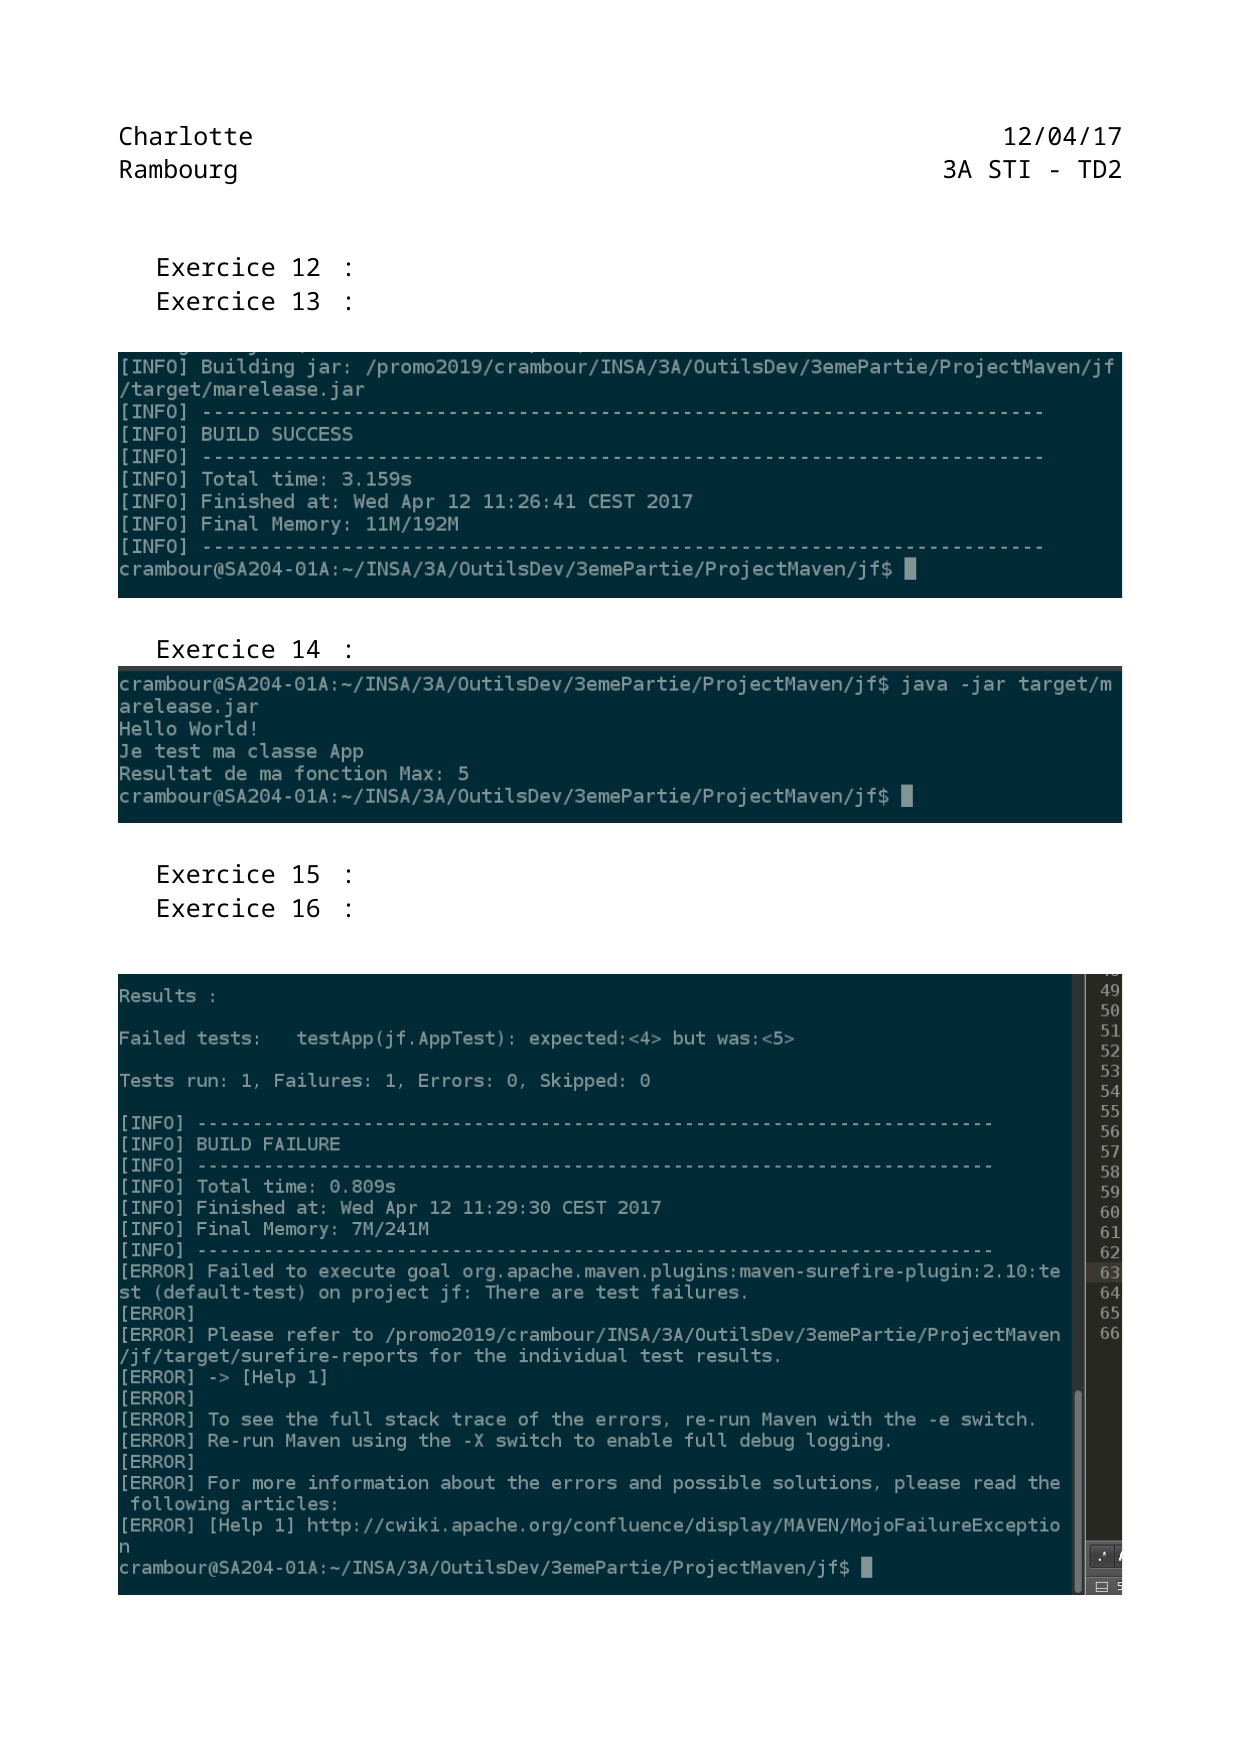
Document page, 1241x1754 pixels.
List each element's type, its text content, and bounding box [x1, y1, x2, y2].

picture [353, 1328, 361, 1340]
picture [144, 703, 152, 712]
picture [876, 1331, 882, 1340]
picture [973, 680, 978, 694]
picture [681, 680, 689, 690]
picture [265, 1264, 273, 1277]
picture [309, 1437, 317, 1446]
picture [597, 1561, 605, 1573]
picture [311, 1353, 317, 1362]
picture [331, 1289, 339, 1298]
picture [1035, 363, 1044, 373]
picture [763, 1564, 771, 1573]
picture [132, 1392, 140, 1404]
picture [575, 1564, 594, 1573]
picture [763, 1522, 771, 1535]
picture [209, 1289, 217, 1298]
picture [250, 427, 258, 440]
picture [231, 1138, 239, 1150]
picture [871, 561, 878, 575]
picture [675, 1289, 682, 1298]
picture [497, 1201, 505, 1213]
picture [777, 562, 786, 575]
picture [237, 703, 246, 712]
picture [320, 1289, 328, 1298]
picture [342, 748, 351, 761]
picture [132, 1307, 140, 1319]
picture [588, 1331, 594, 1340]
picture [156, 405, 164, 418]
picture [190, 722, 200, 735]
picture [475, 1434, 483, 1446]
picture [331, 1476, 338, 1489]
picture [133, 1180, 140, 1192]
picture [409, 1353, 417, 1362]
picture [354, 681, 360, 692]
picture [168, 540, 176, 553]
picture [165, 1265, 173, 1277]
picture [553, 1437, 561, 1446]
picture [475, 1522, 483, 1531]
picture [926, 680, 934, 690]
picture [200, 1564, 206, 1573]
picture [165, 1244, 173, 1256]
picture [1045, 680, 1051, 690]
picture [530, 1522, 538, 1531]
picture [697, 1480, 705, 1489]
picture [143, 1371, 163, 1383]
picture [484, 360, 492, 375]
picture [708, 1353, 716, 1362]
picture [541, 1353, 549, 1362]
picture [506, 788, 513, 802]
picture [308, 498, 317, 508]
picture [608, 1289, 616, 1298]
picture [742, 359, 749, 373]
picture [864, 1268, 871, 1277]
picture [398, 1031, 404, 1043]
picture [414, 363, 434, 373]
picture [819, 1477, 826, 1489]
picture [342, 1077, 350, 1086]
picture [739, 793, 745, 806]
picture [386, 1522, 393, 1531]
picture [397, 1437, 405, 1450]
picture [693, 677, 701, 692]
picture [856, 793, 861, 806]
picture [214, 678, 223, 693]
picture [366, 770, 374, 780]
picture [697, 1564, 705, 1573]
picture [296, 789, 304, 802]
picture [879, 796, 888, 802]
picture [309, 1201, 317, 1213]
picture [366, 1289, 372, 1298]
picture [364, 1268, 372, 1277]
picture [619, 1518, 626, 1531]
picture [322, 520, 328, 530]
picture [553, 1289, 561, 1298]
picture [986, 1522, 992, 1531]
picture [319, 789, 328, 802]
picture [508, 1522, 516, 1531]
picture [1047, 363, 1055, 373]
picture [810, 681, 818, 690]
picture [952, 1268, 959, 1277]
picture [253, 1371, 261, 1382]
picture [410, 1223, 416, 1235]
picture [187, 1564, 195, 1573]
picture [220, 1416, 228, 1425]
picture [250, 471, 257, 485]
picture [741, 1035, 749, 1044]
picture [186, 1501, 196, 1510]
picture [684, 360, 692, 375]
picture [297, 386, 305, 395]
picture [789, 562, 797, 575]
picture [392, 363, 399, 373]
picture [273, 386, 282, 395]
picture [242, 1138, 250, 1150]
picture [940, 1268, 948, 1281]
picture [777, 363, 786, 373]
picture [876, 1268, 882, 1277]
picture [453, 1285, 460, 1298]
picture [765, 565, 773, 575]
picture [203, 517, 211, 530]
picture [475, 1035, 483, 1044]
picture [885, 1522, 893, 1531]
picture [215, 498, 223, 508]
picture [134, 565, 141, 575]
picture [836, 363, 856, 373]
picture [121, 1074, 129, 1086]
picture [879, 790, 887, 796]
picture [1041, 1522, 1048, 1531]
picture [144, 517, 148, 530]
picture [575, 1416, 583, 1425]
picture [287, 1183, 306, 1192]
picture [342, 1032, 350, 1044]
picture [431, 1433, 439, 1446]
picture [143, 1265, 163, 1277]
picture [242, 1353, 250, 1362]
picture [623, 1328, 627, 1340]
picture [483, 677, 491, 690]
picture [663, 1289, 671, 1298]
picture [652, 1285, 659, 1298]
picture [189, 1353, 195, 1362]
picture [237, 721, 246, 735]
picture [244, 1437, 250, 1446]
picture [176, 1477, 185, 1489]
picture [464, 1268, 472, 1277]
picture [597, 1035, 605, 1044]
picture [276, 1138, 284, 1150]
picture [530, 1331, 538, 1340]
picture [619, 1268, 627, 1277]
picture [273, 517, 282, 530]
picture [642, 1564, 649, 1573]
picture [636, 565, 645, 575]
picture [154, 1159, 162, 1171]
picture [763, 1328, 771, 1340]
picture [205, 565, 211, 575]
picture [144, 680, 152, 690]
picture [464, 1561, 472, 1573]
picture [144, 405, 149, 418]
picture [209, 1328, 217, 1340]
picture [287, 1561, 295, 1573]
picture [1051, 1268, 1059, 1277]
picture [402, 495, 410, 508]
picture [132, 1455, 139, 1467]
picture [364, 1353, 372, 1366]
picture [231, 1286, 239, 1298]
picture [144, 1035, 151, 1044]
picture [204, 383, 210, 397]
picture [674, 1561, 682, 1573]
picture [464, 1522, 472, 1535]
picture [211, 1226, 217, 1235]
list : [156, 632, 1122, 666]
picture [763, 1433, 771, 1446]
picture [187, 993, 195, 1002]
picture [988, 363, 997, 373]
picture [519, 1416, 527, 1425]
picture [226, 562, 235, 575]
picture [448, 677, 456, 692]
picture [354, 1561, 361, 1573]
picture [871, 363, 879, 373]
picture [253, 1353, 261, 1362]
picture [420, 1416, 427, 1425]
picture [486, 1285, 505, 1298]
picture [586, 1077, 594, 1090]
picture [242, 1179, 249, 1192]
picture [249, 789, 258, 802]
picture [121, 1289, 129, 1298]
picture [543, 565, 551, 575]
picture [309, 1518, 317, 1531]
picture [985, 1265, 993, 1277]
picture [824, 565, 833, 575]
picture [998, 680, 1005, 690]
picture [242, 1561, 250, 1573]
picture [663, 1522, 670, 1531]
picture [176, 1353, 184, 1362]
picture [420, 1223, 428, 1234]
picture [796, 1416, 804, 1425]
picture [309, 1035, 317, 1044]
picture [674, 1480, 682, 1492]
picture [495, 680, 503, 690]
picture [265, 1480, 273, 1489]
picture [465, 1201, 472, 1213]
picture [214, 427, 223, 440]
picture [719, 360, 727, 373]
picture [630, 1201, 638, 1213]
picture [238, 427, 246, 440]
picture [250, 498, 258, 508]
picture [277, 1501, 284, 1510]
picture [554, 495, 563, 508]
picture [471, 680, 479, 690]
picture [165, 1519, 173, 1531]
picture [353, 1035, 361, 1048]
picture [144, 360, 148, 373]
picture [298, 1497, 305, 1510]
picture [154, 1455, 162, 1467]
picture [697, 1416, 705, 1425]
picture [165, 1392, 173, 1404]
picture [386, 1289, 391, 1302]
picture [807, 1480, 815, 1489]
picture [214, 363, 223, 373]
picture [187, 1285, 194, 1298]
picture [244, 1074, 250, 1086]
picture [1058, 363, 1067, 373]
picture [413, 789, 421, 804]
picture [455, 1353, 461, 1362]
picture [364, 1223, 372, 1234]
picture [143, 1434, 151, 1446]
picture [377, 677, 386, 690]
picture [132, 1434, 140, 1446]
picture [675, 1350, 682, 1362]
picture [277, 1519, 284, 1531]
picture [133, 1223, 139, 1235]
picture [288, 1138, 295, 1150]
picture [775, 677, 783, 690]
picture [414, 498, 422, 512]
picture [332, 427, 340, 440]
picture [674, 1031, 682, 1044]
picture [309, 1073, 316, 1086]
picture [751, 680, 759, 690]
picture [375, 1180, 383, 1192]
picture [903, 680, 908, 694]
picture [231, 1561, 239, 1573]
picture [431, 1035, 439, 1048]
picture [209, 1434, 218, 1446]
picture [220, 1204, 228, 1213]
picture [220, 1035, 228, 1044]
picture [133, 360, 141, 373]
picture [763, 1353, 771, 1362]
picture [320, 1353, 328, 1362]
picture [785, 1564, 793, 1573]
picture [388, 1074, 394, 1086]
picture [420, 1331, 428, 1340]
picture [133, 1117, 139, 1129]
picture [630, 1480, 638, 1489]
picture [226, 472, 235, 485]
picture [630, 1437, 638, 1446]
picture [309, 1138, 317, 1150]
picture [319, 770, 328, 780]
picture [719, 1353, 727, 1362]
picture [1018, 1265, 1026, 1277]
picture [121, 793, 128, 802]
picture [431, 1561, 439, 1575]
picture [785, 1519, 793, 1531]
picture [387, 1477, 394, 1489]
picture [367, 677, 374, 690]
picture [486, 1522, 493, 1531]
picture [220, 1501, 228, 1514]
picture [519, 1268, 527, 1281]
picture [231, 1183, 239, 1192]
picture [165, 1159, 173, 1171]
picture [143, 1349, 149, 1361]
picture [449, 562, 457, 577]
picture [529, 677, 538, 690]
picture [660, 562, 668, 575]
picture [953, 1522, 959, 1531]
picture [415, 517, 422, 530]
picture [1007, 1416, 1014, 1425]
picture [233, 1480, 239, 1488]
picture [296, 766, 303, 780]
picture [364, 1561, 372, 1573]
picture [553, 1480, 561, 1489]
picture [660, 360, 668, 373]
picture [273, 562, 281, 575]
picture [143, 1328, 151, 1340]
picture [907, 1268, 915, 1281]
picture [134, 680, 141, 690]
picture [567, 495, 574, 508]
picture [143, 1307, 151, 1319]
picture [242, 1501, 250, 1510]
picture [176, 1371, 185, 1383]
picture [862, 1557, 872, 1577]
picture [818, 1331, 826, 1340]
picture [475, 1077, 483, 1086]
list : [156, 284, 1122, 318]
picture [319, 677, 328, 690]
picture [885, 1328, 893, 1340]
picture [519, 565, 528, 575]
picture [237, 789, 246, 802]
picture [265, 1204, 273, 1211]
picture [431, 1349, 437, 1361]
picture [785, 1035, 793, 1042]
picture [156, 676, 176, 690]
picture [704, 789, 713, 802]
picture [476, 1564, 483, 1573]
picture [226, 766, 234, 780]
picture [829, 1416, 837, 1425]
picture [1055, 680, 1063, 694]
picture [730, 1564, 737, 1573]
picture [331, 1437, 339, 1446]
picture [278, 1480, 284, 1488]
picture [670, 793, 678, 802]
picture [156, 745, 164, 757]
picture [818, 1268, 823, 1277]
picture [841, 1268, 849, 1277]
picture [442, 1035, 450, 1048]
picture [663, 1353, 671, 1362]
picture [156, 699, 163, 712]
picture [1051, 1522, 1059, 1531]
picture [619, 1201, 627, 1213]
picture [226, 789, 234, 802]
picture [697, 1328, 705, 1340]
picture [719, 1268, 727, 1277]
picture [641, 1480, 649, 1489]
picture [652, 1522, 660, 1531]
picture [905, 558, 916, 579]
picture [214, 564, 218, 578]
picture [331, 1032, 339, 1044]
picture [530, 1412, 537, 1425]
picture [774, 1564, 782, 1573]
picture [181, 404, 185, 420]
picture [132, 1413, 140, 1425]
picture [409, 1561, 417, 1573]
picture [852, 1480, 860, 1488]
picture [353, 1077, 361, 1086]
picture [721, 1416, 727, 1425]
picture [929, 1328, 937, 1340]
picture [261, 677, 269, 690]
picture [856, 680, 861, 694]
picture [331, 770, 338, 780]
picture [133, 1201, 139, 1213]
picture [648, 680, 654, 690]
picture [364, 1519, 372, 1533]
picture [914, 680, 923, 690]
picture [519, 1564, 527, 1573]
picture [253, 1561, 261, 1573]
picture [608, 1480, 616, 1489]
picture [133, 427, 141, 440]
picture [121, 990, 129, 1002]
picture [741, 1327, 747, 1340]
picture [310, 1371, 317, 1383]
picture [308, 363, 314, 377]
picture [287, 1434, 295, 1446]
picture [379, 363, 387, 377]
picture [590, 495, 598, 508]
picture [630, 1286, 638, 1298]
picture [617, 360, 622, 373]
picture [191, 680, 199, 690]
picture [342, 1480, 350, 1489]
picture [411, 1204, 416, 1213]
picture [245, 1222, 249, 1235]
picture [321, 1226, 328, 1239]
picture [143, 1117, 147, 1129]
picture [320, 1437, 328, 1446]
picture [147, 1244, 151, 1256]
picture [367, 789, 374, 802]
picture [386, 1561, 394, 1573]
picture [940, 1416, 948, 1425]
picture [752, 1331, 760, 1340]
picture [179, 793, 187, 802]
picture [575, 1522, 582, 1531]
picture [191, 703, 199, 712]
picture [214, 790, 223, 805]
picture [685, 1268, 693, 1281]
picture [368, 472, 375, 485]
picture [641, 1328, 649, 1340]
picture [250, 562, 258, 575]
picture [227, 363, 235, 373]
picture [608, 1268, 616, 1277]
picture [148, 428, 153, 440]
picture [299, 1077, 305, 1086]
picture [542, 1035, 548, 1044]
picture [425, 517, 434, 530]
picture [625, 562, 633, 575]
picture [209, 1035, 217, 1044]
picture [147, 1180, 151, 1192]
picture [907, 1331, 915, 1340]
picture [411, 1331, 416, 1340]
picture [367, 498, 375, 508]
picture [896, 1412, 904, 1425]
picture [261, 562, 270, 575]
picture [226, 703, 231, 717]
picture [176, 1289, 184, 1298]
picture [673, 565, 680, 575]
picture [191, 383, 199, 395]
picture [555, 565, 563, 575]
picture [730, 1353, 738, 1362]
picture [442, 1289, 447, 1302]
picture [597, 1522, 605, 1531]
picture [343, 427, 352, 440]
picture [165, 1413, 173, 1425]
picture [253, 1480, 262, 1488]
picture [134, 1564, 140, 1573]
picture [227, 427, 235, 440]
picture [486, 1268, 494, 1281]
picture [874, 1437, 882, 1450]
picture [143, 1455, 151, 1467]
picture [879, 684, 888, 690]
picture [541, 1331, 550, 1340]
picture [402, 363, 411, 373]
picture [599, 680, 619, 690]
picture [273, 498, 282, 508]
picture [409, 1480, 417, 1489]
picture [674, 1522, 682, 1531]
picture [165, 1477, 173, 1489]
picture [812, 565, 821, 575]
picture [167, 766, 175, 780]
picture [154, 1117, 162, 1129]
picture [309, 1416, 317, 1425]
picture [852, 1328, 860, 1340]
picture [449, 517, 457, 530]
picture [436, 789, 444, 802]
picture [630, 1416, 638, 1425]
picture [168, 450, 176, 463]
picture [261, 743, 268, 757]
picture [941, 360, 950, 373]
picture [853, 1437, 859, 1446]
picture [608, 1437, 616, 1446]
picture [518, 680, 526, 690]
picture [165, 1201, 173, 1213]
picture [198, 1353, 206, 1366]
picture [209, 1413, 218, 1425]
picture [807, 1268, 815, 1277]
picture [453, 1328, 461, 1340]
picture [863, 1522, 871, 1531]
picture [497, 1353, 505, 1362]
picture [541, 1201, 549, 1211]
picture [375, 1353, 383, 1362]
picture [253, 1438, 258, 1446]
picture [409, 1268, 417, 1281]
picture [885, 363, 891, 373]
picture [894, 360, 903, 373]
picture [209, 1183, 217, 1192]
picture [287, 1077, 295, 1086]
picture [786, 677, 795, 690]
picture [973, 1519, 981, 1531]
picture [796, 1519, 804, 1531]
picture [154, 1180, 162, 1192]
picture [364, 1480, 383, 1489]
picture [1029, 1477, 1037, 1489]
picture [590, 565, 598, 575]
picture [364, 1180, 372, 1192]
picture [342, 1416, 350, 1425]
picture [181, 494, 185, 510]
picture [742, 565, 747, 579]
picture [143, 1244, 147, 1256]
picture [885, 1413, 893, 1425]
picture [720, 1480, 726, 1489]
picture [179, 748, 187, 757]
picture [398, 1414, 405, 1422]
picture [785, 1416, 793, 1425]
picture [704, 677, 713, 690]
picture [167, 748, 176, 757]
picture [497, 1518, 505, 1531]
picture [121, 722, 129, 735]
picture [376, 1519, 383, 1533]
picture [476, 1328, 482, 1340]
picture [132, 1497, 138, 1510]
picture [121, 1564, 127, 1573]
picture [226, 498, 235, 508]
picture [238, 476, 246, 485]
picture [333, 1331, 339, 1340]
picture [242, 1518, 249, 1531]
picture [471, 793, 479, 802]
picture [708, 1332, 716, 1340]
picture [453, 1476, 461, 1489]
picture [621, 1416, 627, 1425]
picture [204, 793, 211, 802]
picture [565, 789, 573, 804]
picture [586, 1268, 605, 1277]
picture [273, 427, 282, 440]
picture [154, 1497, 161, 1510]
picture [409, 1289, 415, 1298]
picture [143, 1519, 163, 1531]
picture [402, 562, 410, 575]
picture [719, 1433, 726, 1446]
picture [132, 1477, 139, 1489]
picture [566, 1289, 572, 1298]
picture [353, 1180, 361, 1192]
picture [863, 1480, 871, 1489]
picture [739, 680, 745, 694]
picture [143, 1223, 147, 1234]
picture [996, 1480, 1004, 1489]
picture [156, 472, 164, 485]
picture [356, 1223, 361, 1234]
picture [897, 1331, 903, 1340]
picture [202, 703, 211, 712]
picture [176, 1307, 185, 1319]
picture [276, 1353, 284, 1362]
picture [508, 561, 515, 575]
picture [181, 539, 185, 555]
picture [232, 1353, 237, 1363]
picture [220, 1519, 228, 1531]
picture [486, 1560, 493, 1573]
picture [296, 748, 304, 757]
picture [687, 1416, 693, 1424]
picture [320, 1331, 328, 1340]
picture [955, 363, 961, 373]
picture [198, 1032, 206, 1044]
picture [796, 1564, 804, 1573]
picture [564, 1035, 572, 1044]
picture [167, 703, 176, 712]
picture [497, 1564, 505, 1573]
picture [576, 677, 584, 690]
picture [521, 1289, 527, 1298]
picture [165, 1371, 173, 1383]
picture [630, 1561, 638, 1573]
picture [908, 1476, 914, 1489]
picture [1029, 1331, 1037, 1340]
picture [810, 793, 818, 802]
picture [863, 1412, 871, 1425]
picture [198, 1223, 204, 1235]
picture [663, 1264, 670, 1277]
picture [753, 1350, 760, 1362]
picture [752, 1437, 760, 1446]
picture [531, 1206, 538, 1213]
picture [132, 770, 141, 780]
picture [176, 1328, 184, 1340]
picture [320, 495, 328, 508]
picture [401, 789, 409, 802]
picture [420, 1434, 428, 1446]
picture [231, 1331, 239, 1340]
picture [265, 1374, 273, 1383]
picture [938, 680, 946, 690]
picture [929, 1518, 936, 1531]
picture [541, 793, 549, 802]
picture [265, 1289, 273, 1298]
picture [718, 1035, 728, 1044]
picture [214, 476, 223, 485]
picture [331, 1519, 339, 1531]
picture [296, 520, 317, 530]
picture [179, 680, 187, 690]
picture [237, 770, 246, 780]
picture [226, 520, 235, 530]
picture [132, 1286, 140, 1298]
picture [1090, 677, 1098, 692]
picture [309, 1501, 317, 1510]
picture [449, 360, 457, 373]
picture [284, 748, 293, 757]
picture [420, 1561, 428, 1573]
picture [709, 1522, 716, 1531]
picture [143, 993, 151, 1002]
picture [398, 1351, 405, 1359]
picture [287, 1226, 306, 1235]
picture [132, 1519, 140, 1531]
picture [165, 1455, 173, 1467]
picture [575, 1077, 583, 1090]
picture [496, 363, 503, 373]
picture [741, 1518, 748, 1531]
picture [154, 1477, 162, 1488]
picture [287, 1374, 295, 1387]
picture [165, 1117, 173, 1129]
picture [510, 363, 516, 373]
picture [231, 1522, 239, 1531]
picture [721, 565, 727, 575]
picture [907, 1522, 915, 1531]
picture [833, 793, 841, 802]
picture [333, 1077, 339, 1086]
picture [648, 495, 657, 508]
picture [296, 427, 305, 440]
picture [442, 1201, 450, 1213]
picture [133, 1138, 140, 1150]
picture [829, 1437, 837, 1450]
picture [165, 1180, 173, 1192]
picture [566, 562, 575, 577]
picture [276, 1201, 284, 1213]
picture [156, 561, 176, 575]
picture [929, 1480, 937, 1489]
picture [641, 1032, 649, 1044]
picture [621, 1564, 627, 1573]
picture [885, 1268, 893, 1277]
picture [210, 1204, 217, 1213]
picture [564, 1331, 572, 1340]
picture [176, 1455, 184, 1467]
picture [220, 1180, 228, 1192]
picture [719, 1329, 726, 1340]
picture [597, 1201, 606, 1213]
picture [486, 1032, 494, 1044]
picture [143, 1392, 163, 1404]
picture [149, 405, 153, 418]
picture [165, 989, 172, 1002]
picture [376, 1437, 383, 1446]
picture [254, 1331, 261, 1340]
picture [209, 1138, 217, 1150]
picture [1018, 1331, 1026, 1340]
picture [807, 1433, 814, 1446]
picture [375, 1289, 383, 1298]
picture [752, 1522, 760, 1531]
picture [774, 1519, 782, 1533]
picture [154, 1031, 161, 1044]
picture [287, 1480, 295, 1489]
picture [344, 1353, 350, 1362]
picture [414, 562, 422, 577]
picture [191, 565, 200, 575]
picture [476, 1350, 483, 1362]
picture [566, 1480, 572, 1488]
picture [641, 1433, 649, 1446]
picture [320, 1268, 328, 1277]
picture [1023, 360, 1032, 373]
picture [464, 1035, 472, 1044]
picture [586, 1032, 594, 1044]
picture [231, 1226, 239, 1235]
picture [658, 789, 666, 802]
picture [962, 1522, 970, 1531]
picture [154, 1328, 162, 1340]
picture [265, 1181, 272, 1192]
picture [121, 565, 128, 575]
picture [530, 1289, 538, 1298]
picture [1040, 1476, 1048, 1489]
picture [368, 562, 375, 575]
picture [203, 360, 211, 373]
picture [774, 1416, 782, 1425]
picture [586, 1480, 594, 1489]
picture [133, 1159, 140, 1171]
picture [553, 1414, 560, 1425]
picture [437, 517, 446, 530]
picture [450, 495, 457, 508]
picture [148, 473, 153, 485]
picture [357, 386, 364, 395]
picture [168, 517, 176, 530]
picture [962, 1416, 970, 1425]
picture [486, 1416, 493, 1425]
picture [681, 793, 689, 802]
picture [575, 1035, 582, 1044]
picture [575, 1332, 583, 1340]
picture [1094, 363, 1099, 377]
list : [156, 250, 1122, 284]
picture [310, 1480, 317, 1489]
picture [541, 1268, 548, 1277]
picture [165, 1223, 173, 1235]
picture [154, 1307, 162, 1319]
picture [564, 1268, 572, 1277]
picture [564, 1412, 572, 1425]
picture [296, 677, 304, 690]
picture [630, 1328, 638, 1340]
picture [597, 1416, 605, 1425]
picture [541, 1437, 548, 1446]
picture [879, 678, 887, 683]
picture [763, 793, 770, 802]
picture [1007, 1522, 1015, 1531]
picture [741, 1268, 760, 1277]
picture [812, 360, 821, 373]
picture [309, 562, 317, 575]
picture [774, 1480, 782, 1489]
picture [613, 360, 617, 373]
picture [342, 1522, 350, 1535]
picture [641, 1074, 649, 1086]
picture [251, 703, 257, 712]
picture [240, 386, 246, 395]
picture [189, 1077, 195, 1086]
picture [841, 1437, 849, 1450]
picture [238, 359, 245, 373]
picture [652, 1564, 660, 1573]
picture [144, 472, 148, 485]
picture [448, 789, 456, 804]
picture [508, 1289, 516, 1298]
picture [485, 495, 492, 508]
picture [253, 1268, 261, 1277]
picture [156, 770, 164, 780]
picture [634, 793, 643, 802]
picture [298, 1331, 306, 1340]
picture [650, 565, 657, 575]
picture [520, 1437, 527, 1446]
picture [842, 1416, 848, 1425]
picture [202, 725, 211, 735]
picture [221, 1138, 228, 1150]
picture [149, 450, 153, 463]
picture [775, 790, 783, 802]
picture [556, 1268, 561, 1276]
picture [181, 426, 185, 442]
picture [541, 1074, 549, 1086]
picture [168, 386, 176, 400]
picture [354, 495, 365, 508]
picture [731, 363, 739, 373]
picture [986, 1416, 992, 1425]
picture [320, 1480, 328, 1489]
picture [298, 1032, 306, 1044]
picture [176, 1392, 185, 1404]
picture [144, 770, 152, 780]
picture [608, 1353, 616, 1362]
picture [226, 677, 234, 690]
picture [754, 565, 762, 575]
picture [553, 1331, 561, 1340]
picture [708, 1433, 714, 1446]
picture [165, 1328, 173, 1340]
picture [754, 363, 762, 373]
picture [508, 1268, 516, 1277]
picture [730, 1035, 738, 1044]
picture [590, 360, 598, 375]
picture [874, 1522, 879, 1535]
picture [663, 1328, 671, 1340]
picture [741, 1416, 749, 1425]
picture [156, 721, 163, 735]
picture [198, 1077, 206, 1086]
picture [147, 1223, 151, 1235]
picture [154, 1074, 162, 1086]
picture [401, 677, 409, 690]
picture [648, 793, 654, 802]
picture [630, 1268, 638, 1277]
picture [132, 1371, 140, 1383]
picture [599, 1480, 605, 1489]
picture [597, 1353, 605, 1362]
picture [599, 793, 619, 802]
picture [298, 1437, 306, 1446]
picture [168, 495, 176, 508]
picture [214, 386, 235, 395]
picture [420, 1518, 427, 1531]
picture [154, 1201, 162, 1213]
picture [204, 680, 211, 690]
picture [168, 472, 176, 485]
picture [577, 1480, 583, 1488]
picture [242, 1416, 250, 1425]
picture [1072, 974, 1123, 1595]
picture [353, 1289, 361, 1302]
picture [276, 1370, 283, 1383]
picture [1051, 1331, 1059, 1340]
picture [380, 517, 387, 530]
picture [752, 1561, 760, 1573]
picture [261, 770, 281, 780]
picture [907, 363, 915, 373]
picture [918, 1480, 926, 1489]
picture [386, 1201, 394, 1213]
picture [242, 1331, 250, 1340]
picture [133, 517, 141, 530]
picture [154, 1138, 162, 1150]
picture [265, 1331, 273, 1338]
picture [663, 1437, 671, 1446]
picture [308, 427, 317, 440]
picture [165, 1138, 173, 1150]
picture [287, 1501, 294, 1510]
picture [214, 748, 234, 757]
picture [254, 1287, 261, 1295]
picture [233, 1204, 239, 1213]
picture [179, 767, 187, 780]
picture [320, 1077, 328, 1086]
picture [133, 1244, 140, 1256]
picture [118, 666, 1123, 671]
picture [250, 359, 258, 373]
picture [829, 1331, 838, 1340]
picture [168, 405, 176, 418]
picture [707, 562, 715, 575]
picture [630, 1522, 638, 1531]
picture [597, 1077, 605, 1086]
picture [147, 1159, 151, 1171]
picture [566, 363, 575, 373]
picture [985, 1480, 993, 1489]
picture [1082, 360, 1090, 375]
picture [833, 680, 841, 690]
picture [765, 360, 774, 373]
picture [1018, 1412, 1026, 1425]
picture [220, 1268, 228, 1277]
picture [763, 680, 770, 690]
picture [203, 495, 211, 508]
picture [390, 472, 399, 485]
picture [273, 472, 282, 485]
picture [710, 1289, 716, 1298]
picture [132, 993, 140, 1002]
picture [156, 540, 164, 552]
picture [353, 1204, 361, 1213]
picture [176, 1413, 185, 1425]
picture [203, 427, 211, 440]
picture [554, 1353, 560, 1362]
picture [253, 1201, 261, 1213]
picture [320, 1501, 328, 1510]
picture [379, 472, 387, 485]
picture [298, 1204, 306, 1213]
picture [919, 1328, 926, 1342]
picture [695, 360, 704, 373]
picture [154, 1244, 162, 1256]
picture [386, 1437, 394, 1446]
picture [859, 565, 865, 579]
picture [238, 562, 246, 575]
picture [331, 1412, 338, 1425]
picture [176, 990, 184, 1002]
picture [242, 1204, 250, 1213]
picture [298, 1138, 306, 1150]
picture [154, 1223, 160, 1234]
picture [332, 386, 337, 400]
picture [144, 721, 151, 735]
picture [652, 1476, 660, 1489]
picture [674, 1268, 679, 1277]
picture [462, 360, 469, 373]
picture [996, 1522, 1003, 1531]
picture [442, 1480, 450, 1489]
picture [464, 1480, 472, 1489]
picture [1018, 1522, 1026, 1535]
picture [1066, 680, 1075, 690]
picture [165, 1035, 173, 1044]
picture [742, 1476, 748, 1489]
picture [156, 788, 176, 802]
picture [144, 565, 153, 575]
picture [250, 516, 257, 530]
picture [156, 427, 164, 440]
picture [731, 1331, 737, 1340]
picture [719, 1289, 727, 1298]
picture [580, 363, 586, 373]
picture [785, 1437, 793, 1450]
picture [730, 1476, 738, 1489]
picture [673, 495, 680, 508]
picture [588, 680, 596, 690]
picture [453, 1077, 461, 1086]
picture [940, 1480, 948, 1489]
picture [741, 1433, 749, 1446]
picture [652, 1268, 660, 1281]
picture [220, 1285, 227, 1298]
picture [165, 1350, 173, 1362]
picture [642, 1350, 649, 1362]
picture [149, 517, 153, 530]
picture [940, 1522, 948, 1531]
picture [730, 1416, 738, 1425]
picture [285, 494, 293, 508]
picture [609, 1328, 616, 1340]
picture [464, 1328, 472, 1340]
picture [708, 1564, 713, 1577]
picture [642, 1201, 649, 1213]
picture [179, 565, 188, 575]
picture [231, 1032, 239, 1044]
picture [798, 793, 806, 802]
picture [285, 386, 293, 395]
picture [1007, 1328, 1015, 1340]
picture [355, 562, 363, 577]
picture [144, 386, 153, 395]
picture [508, 1201, 516, 1213]
picture [308, 789, 316, 802]
picture [311, 1226, 317, 1234]
picture [320, 363, 328, 373]
picture [425, 562, 434, 575]
list : [156, 891, 1122, 925]
picture [652, 1201, 660, 1213]
picture [413, 677, 421, 692]
picture [819, 1564, 823, 1577]
picture [179, 386, 188, 395]
picture [708, 1268, 716, 1277]
picture [444, 1077, 450, 1086]
picture [619, 1289, 627, 1298]
picture [531, 562, 539, 575]
picture [863, 1331, 871, 1340]
picture [564, 1353, 571, 1362]
picture [144, 495, 153, 508]
picture [475, 1416, 483, 1425]
picture [442, 1561, 450, 1573]
picture [672, 360, 680, 373]
picture [121, 680, 128, 690]
picture [459, 677, 468, 690]
picture [309, 1327, 316, 1340]
picture [841, 1480, 849, 1489]
picture [610, 1416, 616, 1425]
picture [242, 1035, 250, 1044]
picture [209, 1353, 217, 1362]
picture [149, 360, 153, 373]
picture [320, 1519, 328, 1531]
picture [476, 1201, 483, 1213]
picture [375, 1265, 383, 1277]
picture [249, 748, 256, 757]
picture [554, 363, 563, 373]
picture [807, 1328, 815, 1340]
picture [588, 793, 596, 802]
picture [165, 1434, 173, 1446]
picture [343, 386, 352, 395]
picture [576, 789, 584, 802]
picture [410, 1522, 416, 1531]
picture [165, 1077, 173, 1086]
picture [272, 677, 281, 690]
picture [154, 1560, 173, 1573]
picture [397, 1204, 405, 1217]
picture [353, 1437, 361, 1446]
picture [1007, 1476, 1015, 1489]
picture [165, 1307, 173, 1319]
picture [285, 427, 293, 440]
picture [156, 517, 164, 530]
picture [220, 1561, 228, 1573]
picture [320, 1035, 328, 1044]
picture [1078, 677, 1086, 690]
picture [262, 381, 269, 395]
picture [973, 1416, 981, 1425]
picture [789, 363, 797, 373]
picture [623, 789, 631, 802]
picture [176, 1031, 184, 1044]
picture [320, 562, 328, 575]
picture [996, 1329, 1003, 1340]
picture [818, 1437, 826, 1446]
picture [121, 744, 127, 757]
picture [541, 680, 549, 690]
picture [368, 517, 375, 530]
picture [390, 562, 399, 575]
picture [461, 562, 469, 575]
picture [343, 472, 352, 485]
picture [824, 363, 833, 373]
picture [143, 1159, 147, 1171]
picture [355, 770, 363, 780]
picture [199, 1501, 206, 1510]
picture [420, 1032, 428, 1044]
picture [390, 517, 399, 530]
picture [377, 770, 386, 780]
picture [397, 1331, 405, 1344]
picture [167, 725, 176, 735]
picture [602, 360, 610, 373]
picture [388, 1353, 394, 1361]
picture [564, 1201, 572, 1213]
picture [220, 1437, 228, 1446]
picture [453, 1032, 462, 1044]
picture [287, 1286, 295, 1298]
picture [608, 1073, 616, 1086]
picture [191, 745, 199, 757]
picture [521, 1353, 527, 1362]
picture [785, 1268, 793, 1277]
picture [623, 677, 631, 690]
picture [774, 1268, 782, 1277]
picture [586, 1437, 594, 1446]
picture [386, 1183, 394, 1192]
picture [437, 562, 446, 575]
picture [807, 1519, 815, 1531]
picture [486, 1349, 494, 1362]
picture [564, 1564, 572, 1573]
picture [209, 1501, 217, 1510]
picture [821, 793, 830, 802]
picture [634, 680, 643, 690]
picture [863, 1437, 871, 1446]
picture [220, 1226, 228, 1234]
picture [497, 565, 504, 575]
picture [341, 1201, 351, 1213]
picture [156, 360, 164, 373]
picture [412, 770, 421, 780]
picture [519, 495, 528, 508]
picture [132, 1035, 140, 1044]
picture [841, 1567, 849, 1573]
picture [308, 677, 316, 690]
picture [342, 767, 351, 780]
picture [529, 789, 538, 802]
picture [608, 1031, 616, 1044]
picture [996, 1413, 1004, 1425]
picture [397, 1522, 405, 1531]
picture [209, 1265, 217, 1277]
picture [144, 427, 148, 440]
picture [752, 1480, 760, 1489]
picture [176, 1519, 185, 1531]
picture [707, 363, 715, 373]
picture [165, 1497, 172, 1510]
picture [774, 1032, 782, 1044]
picture [519, 363, 528, 373]
picture [165, 1285, 173, 1298]
picture [786, 789, 795, 802]
picture [261, 494, 270, 508]
picture [198, 1138, 206, 1150]
picture [586, 1201, 594, 1213]
picture [232, 1268, 239, 1277]
picture [868, 788, 875, 802]
picture [578, 562, 586, 575]
picture [442, 1353, 450, 1362]
picture [124, 1543, 129, 1552]
picture [660, 495, 668, 508]
picture [203, 472, 212, 485]
picture [143, 1477, 151, 1489]
picture [1101, 680, 1111, 690]
picture [637, 360, 645, 373]
picture [425, 770, 432, 780]
picture [221, 1350, 228, 1362]
picture [133, 495, 141, 508]
picture [132, 725, 141, 735]
picture [477, 1268, 483, 1277]
picture [147, 1138, 151, 1150]
picture [277, 1183, 284, 1192]
picture [265, 1437, 273, 1446]
picture [685, 1480, 693, 1489]
picture [364, 1412, 371, 1425]
picture [697, 1033, 705, 1044]
picture [848, 562, 856, 577]
picture [575, 1201, 583, 1213]
picture [154, 1434, 162, 1446]
picture [648, 360, 657, 375]
picture [276, 1226, 284, 1235]
picture [836, 565, 844, 575]
picture [143, 1180, 147, 1192]
picture [575, 1289, 583, 1298]
picture [601, 565, 622, 575]
picture [424, 789, 433, 802]
picture [553, 1522, 561, 1535]
picture [918, 1264, 925, 1277]
picture [272, 748, 281, 757]
picture [320, 1138, 339, 1150]
picture [652, 1353, 660, 1362]
picture [521, 1331, 527, 1340]
picture [181, 471, 185, 487]
picture [852, 1519, 860, 1531]
picture [433, 1077, 439, 1086]
picture [420, 1268, 428, 1277]
picture [728, 680, 736, 690]
picture [431, 1268, 439, 1277]
picture [354, 789, 362, 804]
picture [420, 1286, 428, 1298]
picture [608, 1518, 615, 1531]
picture [287, 1413, 295, 1425]
picture [508, 1331, 515, 1340]
picture [134, 703, 141, 712]
picture [237, 677, 246, 690]
picture [209, 1077, 217, 1086]
picture [553, 793, 561, 802]
picture [622, 1349, 626, 1362]
picture [1040, 1265, 1048, 1277]
picture [818, 1519, 826, 1531]
picture [530, 1268, 538, 1277]
picture [299, 1561, 306, 1573]
picture [181, 449, 185, 465]
picture [785, 1331, 793, 1340]
picture [289, 1331, 295, 1340]
picture [420, 1480, 428, 1488]
picture [741, 1561, 749, 1573]
picture [497, 1437, 517, 1446]
picture [143, 1138, 147, 1150]
picture [402, 476, 411, 485]
picture [718, 793, 724, 802]
picture [121, 383, 128, 397]
picture [531, 1435, 538, 1446]
picture [375, 1561, 383, 1573]
picture [1105, 359, 1113, 373]
picture [376, 1226, 381, 1236]
picture [586, 1522, 594, 1531]
picture [487, 1477, 494, 1489]
picture [389, 677, 398, 690]
picture [518, 793, 526, 802]
picture [575, 1434, 583, 1446]
picture [432, 1522, 439, 1531]
picture [432, 1201, 438, 1213]
picture [576, 1353, 582, 1362]
picture [683, 495, 692, 508]
picture [364, 1035, 372, 1048]
picture [459, 789, 468, 802]
picture [238, 520, 246, 530]
picture [1012, 360, 1020, 373]
picture [495, 793, 503, 802]
picture [402, 517, 410, 532]
picture [342, 1268, 350, 1277]
picture [774, 1437, 782, 1446]
picture [181, 516, 185, 532]
picture [332, 520, 340, 534]
picture [121, 703, 129, 712]
picture [143, 1201, 147, 1213]
picture [530, 1035, 538, 1044]
picture [132, 383, 141, 395]
picture [973, 1331, 981, 1339]
picture [442, 1437, 450, 1446]
picture [209, 1562, 217, 1575]
picture [133, 405, 141, 418]
picture [147, 1201, 151, 1213]
picture [296, 562, 305, 575]
picture [420, 1074, 427, 1086]
picture [143, 1413, 151, 1425]
picture [859, 360, 868, 373]
picture [307, 748, 316, 757]
picture [1020, 677, 1028, 690]
picture [198, 1201, 206, 1213]
picture [553, 1035, 561, 1044]
picture [409, 1416, 417, 1425]
picture [249, 677, 258, 690]
picture [202, 767, 211, 780]
picture [437, 360, 446, 373]
picture [154, 1350, 161, 1364]
picture [132, 1328, 139, 1340]
picture [472, 565, 481, 575]
picture [343, 1561, 350, 1575]
picture [774, 1331, 782, 1340]
picture [598, 1328, 605, 1342]
picture [176, 1501, 184, 1510]
picture [353, 1353, 361, 1362]
picture [730, 565, 739, 575]
picture [332, 1268, 338, 1277]
picture [497, 1416, 505, 1425]
picture [220, 1327, 227, 1340]
picture [285, 363, 293, 377]
picture [144, 793, 152, 802]
picture [299, 1353, 305, 1362]
picture [670, 680, 678, 690]
picture [461, 495, 469, 508]
picture [226, 721, 233, 735]
picture [156, 495, 164, 508]
picture [168, 427, 176, 440]
picture [154, 1413, 163, 1425]
picture [132, 1353, 137, 1366]
picture [176, 1265, 185, 1277]
picture [852, 1264, 859, 1277]
picture [353, 1268, 360, 1277]
picture [985, 1331, 991, 1340]
picture [613, 495, 622, 508]
picture [728, 793, 736, 802]
picture [674, 1328, 682, 1340]
picture [298, 1412, 306, 1425]
picture [466, 1077, 472, 1086]
picture [307, 770, 316, 780]
picture [273, 363, 282, 373]
picture [652, 1433, 659, 1446]
picture [1051, 1480, 1059, 1489]
picture [320, 427, 328, 440]
picture [483, 789, 491, 802]
picture [191, 793, 199, 802]
picture [785, 1480, 793, 1489]
picture [253, 1416, 261, 1425]
picture [179, 703, 188, 712]
picture [261, 789, 269, 802]
picture [144, 450, 149, 463]
picture [708, 1480, 716, 1489]
picture [1031, 680, 1040, 690]
picture [397, 1289, 405, 1298]
picture [508, 1074, 516, 1086]
picture [484, 562, 493, 575]
picture [586, 1349, 594, 1362]
picture [868, 676, 875, 690]
picture [209, 1477, 217, 1489]
picture [695, 562, 703, 577]
picture [428, 498, 434, 507]
picture [929, 1268, 937, 1277]
picture [386, 1268, 394, 1277]
picture [250, 386, 258, 395]
picture [334, 363, 340, 373]
picture [519, 1476, 527, 1488]
picture [984, 680, 993, 690]
picture [154, 993, 162, 1002]
picture [353, 1412, 360, 1425]
picture [553, 1077, 560, 1085]
picture [798, 680, 806, 690]
picture [401, 767, 409, 780]
picture [486, 1328, 494, 1340]
picture [699, 1353, 704, 1361]
picture [652, 1416, 660, 1425]
picture [625, 360, 633, 373]
picture [176, 1564, 184, 1573]
picture [497, 495, 504, 508]
picture [147, 1117, 151, 1129]
picture [841, 1331, 849, 1338]
picture [475, 1480, 483, 1489]
picture [1029, 1519, 1037, 1531]
picture [951, 1480, 959, 1489]
picture [239, 498, 246, 508]
picture [424, 677, 433, 690]
picture [597, 1286, 605, 1298]
picture [976, 363, 982, 377]
picture [191, 770, 199, 780]
picture [287, 1265, 295, 1277]
picture [265, 1561, 272, 1573]
picture [1070, 363, 1079, 373]
picture [509, 1477, 516, 1489]
picture [896, 1480, 904, 1493]
picture [641, 1522, 649, 1531]
picture [296, 476, 317, 485]
picture [181, 359, 185, 375]
picture [466, 1416, 472, 1425]
list : [156, 857, 1122, 891]
picture [718, 680, 724, 690]
picture [619, 1437, 627, 1446]
picture [262, 363, 270, 373]
picture [276, 1074, 283, 1086]
picture [625, 495, 634, 508]
picture [276, 1289, 284, 1298]
picture [459, 767, 468, 780]
picture [608, 1564, 616, 1573]
picture [763, 1413, 771, 1425]
picture [683, 565, 692, 575]
picture [697, 1518, 705, 1531]
picture [215, 520, 223, 530]
picture [386, 1035, 391, 1048]
picture [553, 1561, 561, 1573]
picture [158, 386, 164, 395]
picture [1008, 1265, 1015, 1277]
picture [364, 1437, 372, 1446]
picture [453, 1413, 461, 1425]
picture [286, 476, 293, 485]
picture [389, 789, 398, 802]
picture [698, 1268, 704, 1277]
picture [902, 785, 912, 806]
picture [287, 1349, 293, 1361]
picture [658, 677, 666, 690]
picture [198, 1289, 206, 1298]
picture [531, 495, 539, 508]
picture [265, 1499, 272, 1510]
picture [220, 1480, 228, 1489]
picture [472, 360, 481, 373]
picture [386, 1416, 394, 1425]
picture [719, 1564, 727, 1573]
picture [965, 363, 973, 373]
picture [751, 793, 759, 802]
picture [919, 1522, 926, 1531]
picture [719, 1522, 727, 1531]
picture [331, 1180, 339, 1192]
picture [553, 680, 561, 690]
picture [797, 1476, 803, 1489]
picture [132, 1265, 140, 1277]
picture [176, 1434, 185, 1446]
picture [744, 1349, 748, 1362]
picture [377, 789, 386, 802]
picture [272, 789, 281, 802]
picture [285, 520, 293, 530]
picture [1040, 1331, 1048, 1340]
picture [883, 563, 891, 575]
picture [364, 1331, 372, 1340]
picture [133, 540, 141, 553]
picture [801, 360, 809, 375]
picture [386, 1223, 394, 1235]
picture [132, 748, 141, 757]
picture [530, 1353, 538, 1361]
picture [643, 1416, 649, 1425]
picture [907, 1416, 915, 1425]
picture [1000, 363, 1007, 373]
picture [121, 767, 130, 780]
picture [143, 1501, 151, 1510]
picture [132, 1077, 140, 1086]
picture [942, 1331, 948, 1340]
picture [565, 1077, 571, 1086]
picture [951, 1331, 959, 1340]
picture [530, 1480, 538, 1489]
picture [198, 1180, 207, 1192]
picture [242, 1264, 249, 1277]
picture [453, 1522, 461, 1531]
picture [801, 565, 809, 575]
picture [383, 562, 387, 575]
picture [601, 495, 610, 508]
picture [298, 1268, 306, 1277]
picture [685, 1036, 690, 1044]
picture [354, 748, 363, 762]
picture [216, 725, 222, 735]
picture [331, 745, 339, 757]
picture [355, 1480, 361, 1489]
picture [508, 1561, 516, 1573]
picture [845, 677, 853, 692]
picture [821, 680, 830, 690]
picture [896, 1519, 904, 1531]
picture [364, 1200, 372, 1213]
picture [218, 563, 223, 574]
picture [156, 450, 164, 463]
picture [431, 1331, 450, 1340]
picture [852, 1413, 860, 1425]
picture [498, 1328, 505, 1342]
picture [531, 359, 551, 373]
picture [436, 677, 444, 690]
picture [918, 363, 926, 373]
picture [763, 1268, 771, 1277]
picture [442, 1264, 449, 1277]
picture [730, 1289, 738, 1298]
picture [564, 677, 573, 692]
picture [265, 1416, 273, 1425]
picture [309, 1561, 317, 1573]
picture [930, 360, 938, 375]
picture [531, 1564, 538, 1573]
picture [506, 676, 513, 690]
picture [619, 1328, 623, 1340]
picture [693, 789, 701, 804]
picture [367, 360, 375, 375]
picture [143, 1077, 151, 1086]
picture [431, 1412, 438, 1425]
picture [168, 360, 176, 373]
picture [730, 1522, 738, 1535]
picture [133, 472, 141, 485]
picture [308, 386, 317, 395]
picture [144, 540, 153, 553]
picture [453, 1564, 461, 1573]
picture [143, 1564, 151, 1573]
picture [379, 494, 387, 508]
picture [379, 562, 383, 575]
picture [687, 1564, 693, 1572]
picture [133, 450, 141, 463]
picture [845, 789, 853, 804]
